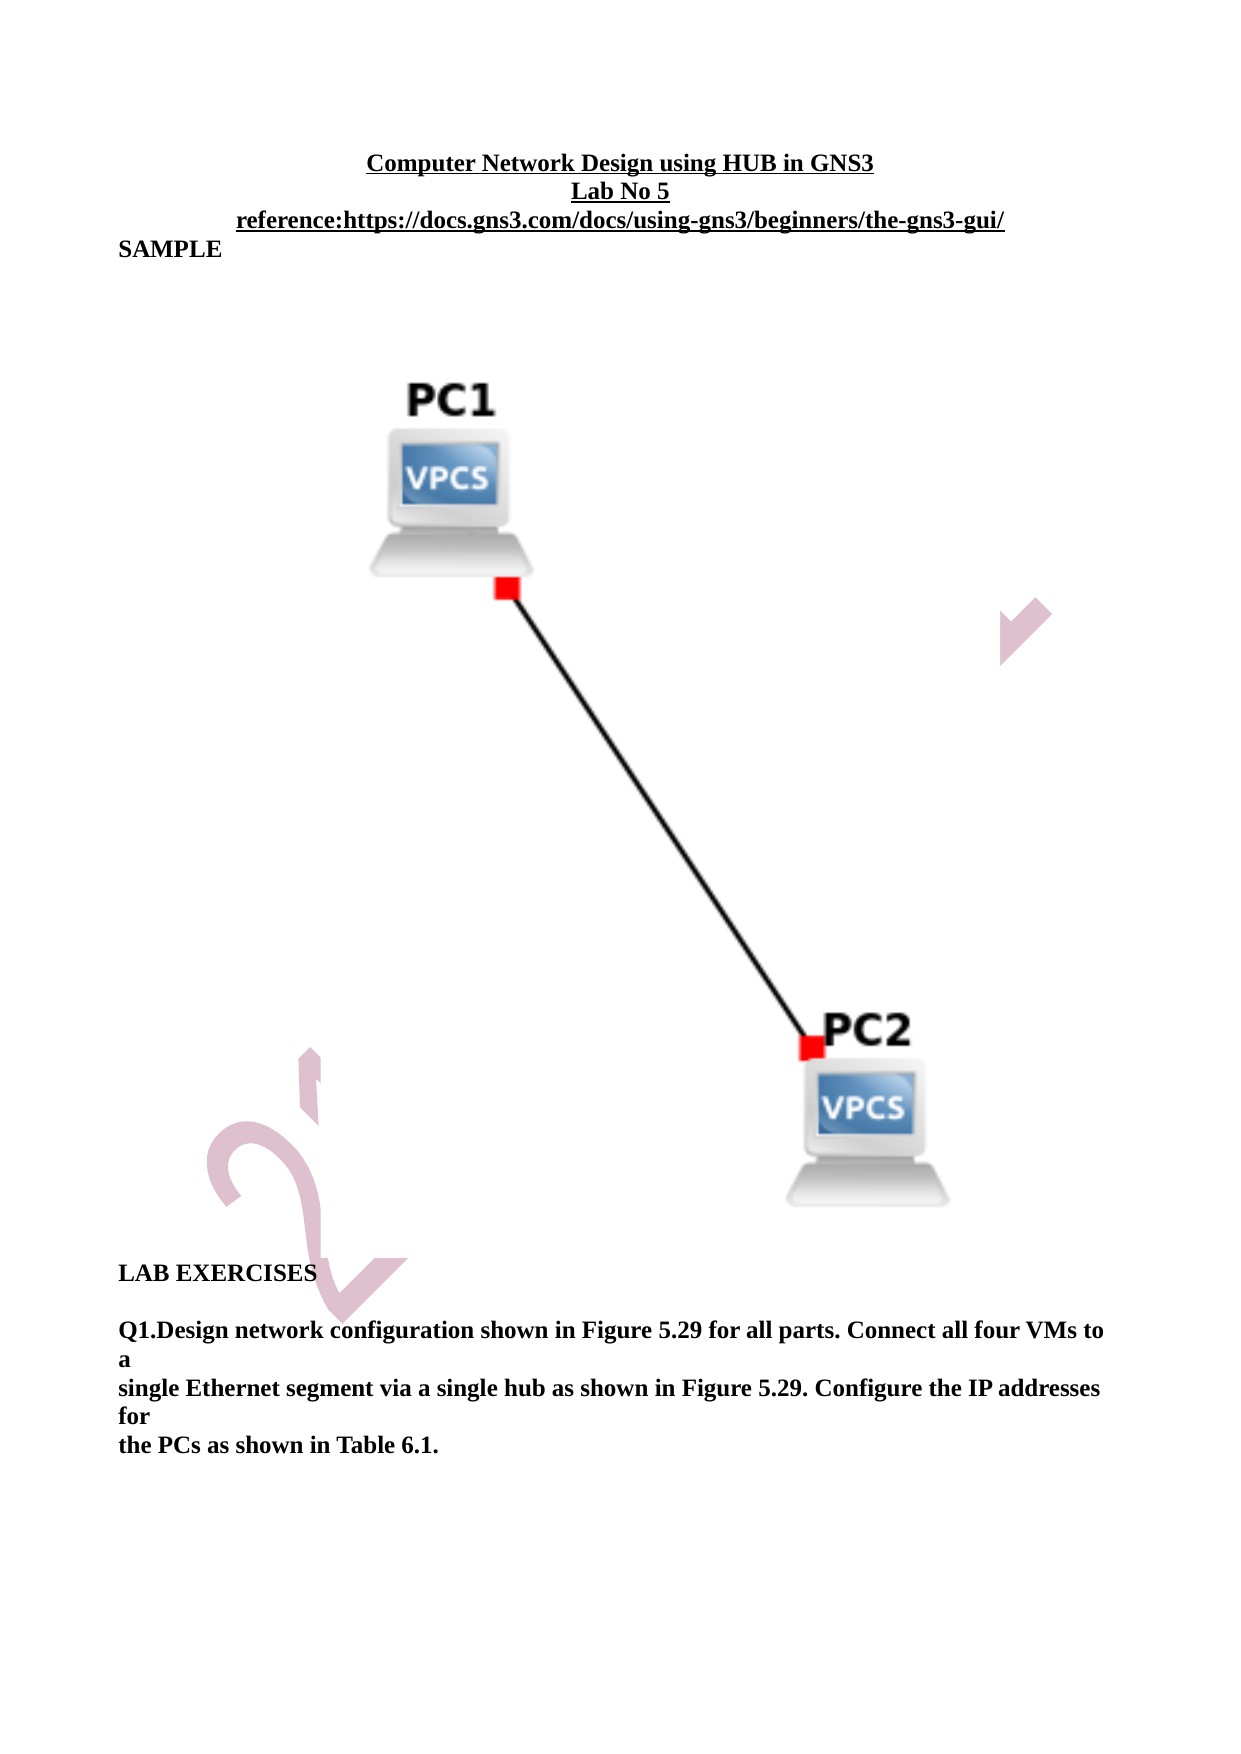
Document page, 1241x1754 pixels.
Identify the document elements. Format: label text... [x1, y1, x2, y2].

text LAB EXERCISES [118, 291, 1122, 1286]
text Q1.Design network configuration shown in Figure 5.29 for all parts. Connect all four VMs to a [118, 1315, 1122, 1373]
text reference:https://docs.gns3.com/docs/using-gns3/beginners/the-gns3-gui/ [118, 205, 1122, 234]
text SAMPLE [118, 234, 1122, 263]
picture [320, 316, 1001, 1258]
text Lab No 5 [118, 176, 1122, 205]
text Computer Network Design using HUB in GNS3 [118, 148, 1122, 176]
text single Ethernet segment via a single hub as shown in Figure 5.29. Configure the IP addresses for [118, 1373, 1122, 1430]
text the PCs as shown in Table 6.1. [118, 1430, 1122, 1459]
